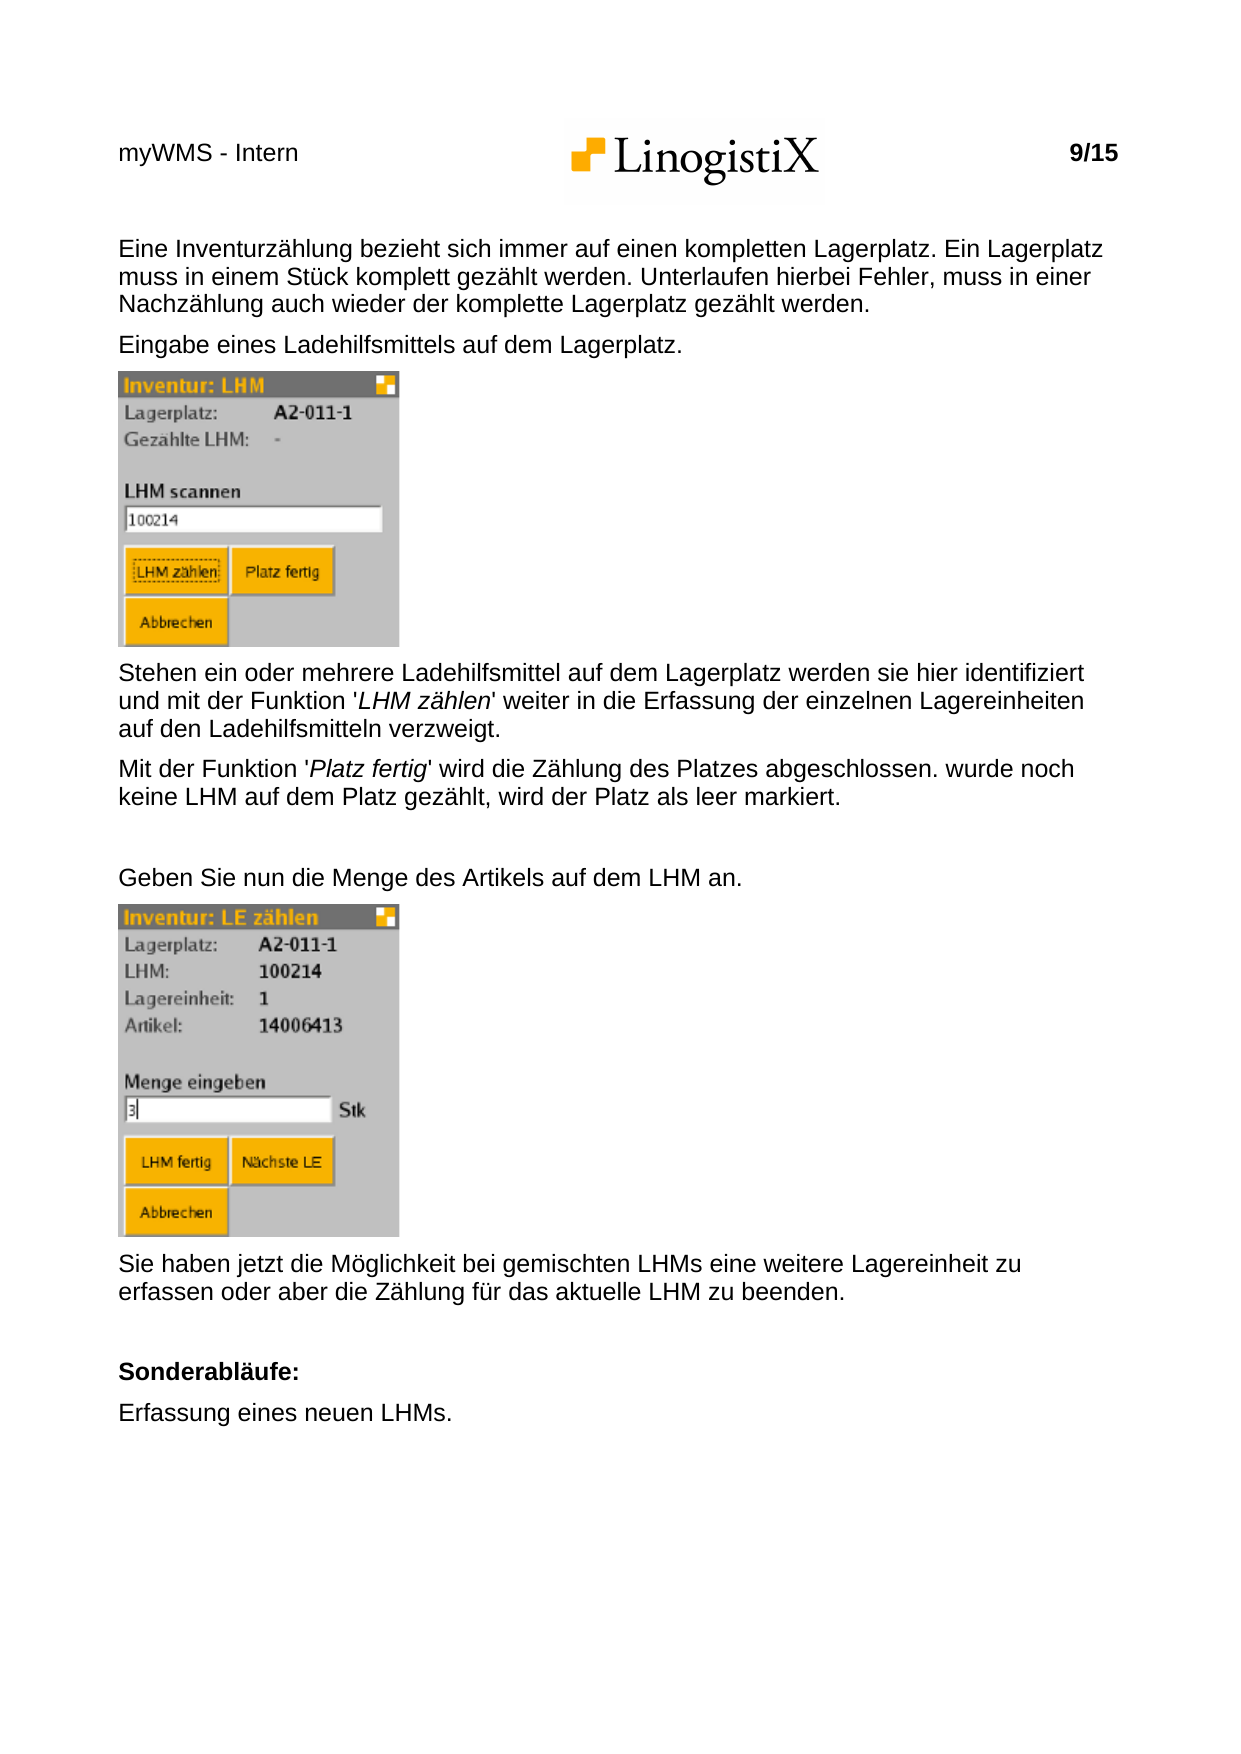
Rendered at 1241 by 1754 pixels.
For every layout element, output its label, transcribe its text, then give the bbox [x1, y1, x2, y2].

text Stehen ein oder mehrere Ladehilfsmittel auf dem Lagerplatz werden sie hier identifiziert und mit der Funktion 'LHM zählen' weiter in die Erfassung der einzelnen Lagereinheiten auf den Ladehilfsmitteln verzweigt. [118, 659, 1122, 742]
text Eingabe eines Ladehilfsmittels auf dem Lagerplatz. [118, 331, 1122, 359]
text Geben Sie nun die Menge des Artikels auf dem LHM an. [118, 864, 1122, 892]
text Mit der Funktion 'Platz fertig' wird die Zählung des Platzes abgeschlossen. wurde noch keine LHM auf dem Platz gezählt, wird der Platz als leer markiert. [118, 755, 1122, 811]
text Erfassung eines neuen LHMs. [118, 1398, 1122, 1426]
text Eine Inventurzählung bezieht sich immer auf einen kompletten Lagerplatz. Ein Lagerplatz muss in einem Stück komplett gezählt werden. Unterlaufen hierbei Fehler, muss in einer Nachzählung auch wieder der komplette Lagerplatz gezählt werden. [118, 234, 1122, 318]
picture [118, 904, 400, 1237]
text Sonderabläufe: [118, 1358, 1122, 1386]
picture [564, 118, 825, 205]
text Sie haben jetzt die Möglichkeit bei gemischten LHMs eine weitere Lagereinheit zu erfassen oder aber die Zählung für das aktuelle LHM zu beenden. [118, 1249, 1122, 1305]
picture [118, 371, 400, 647]
